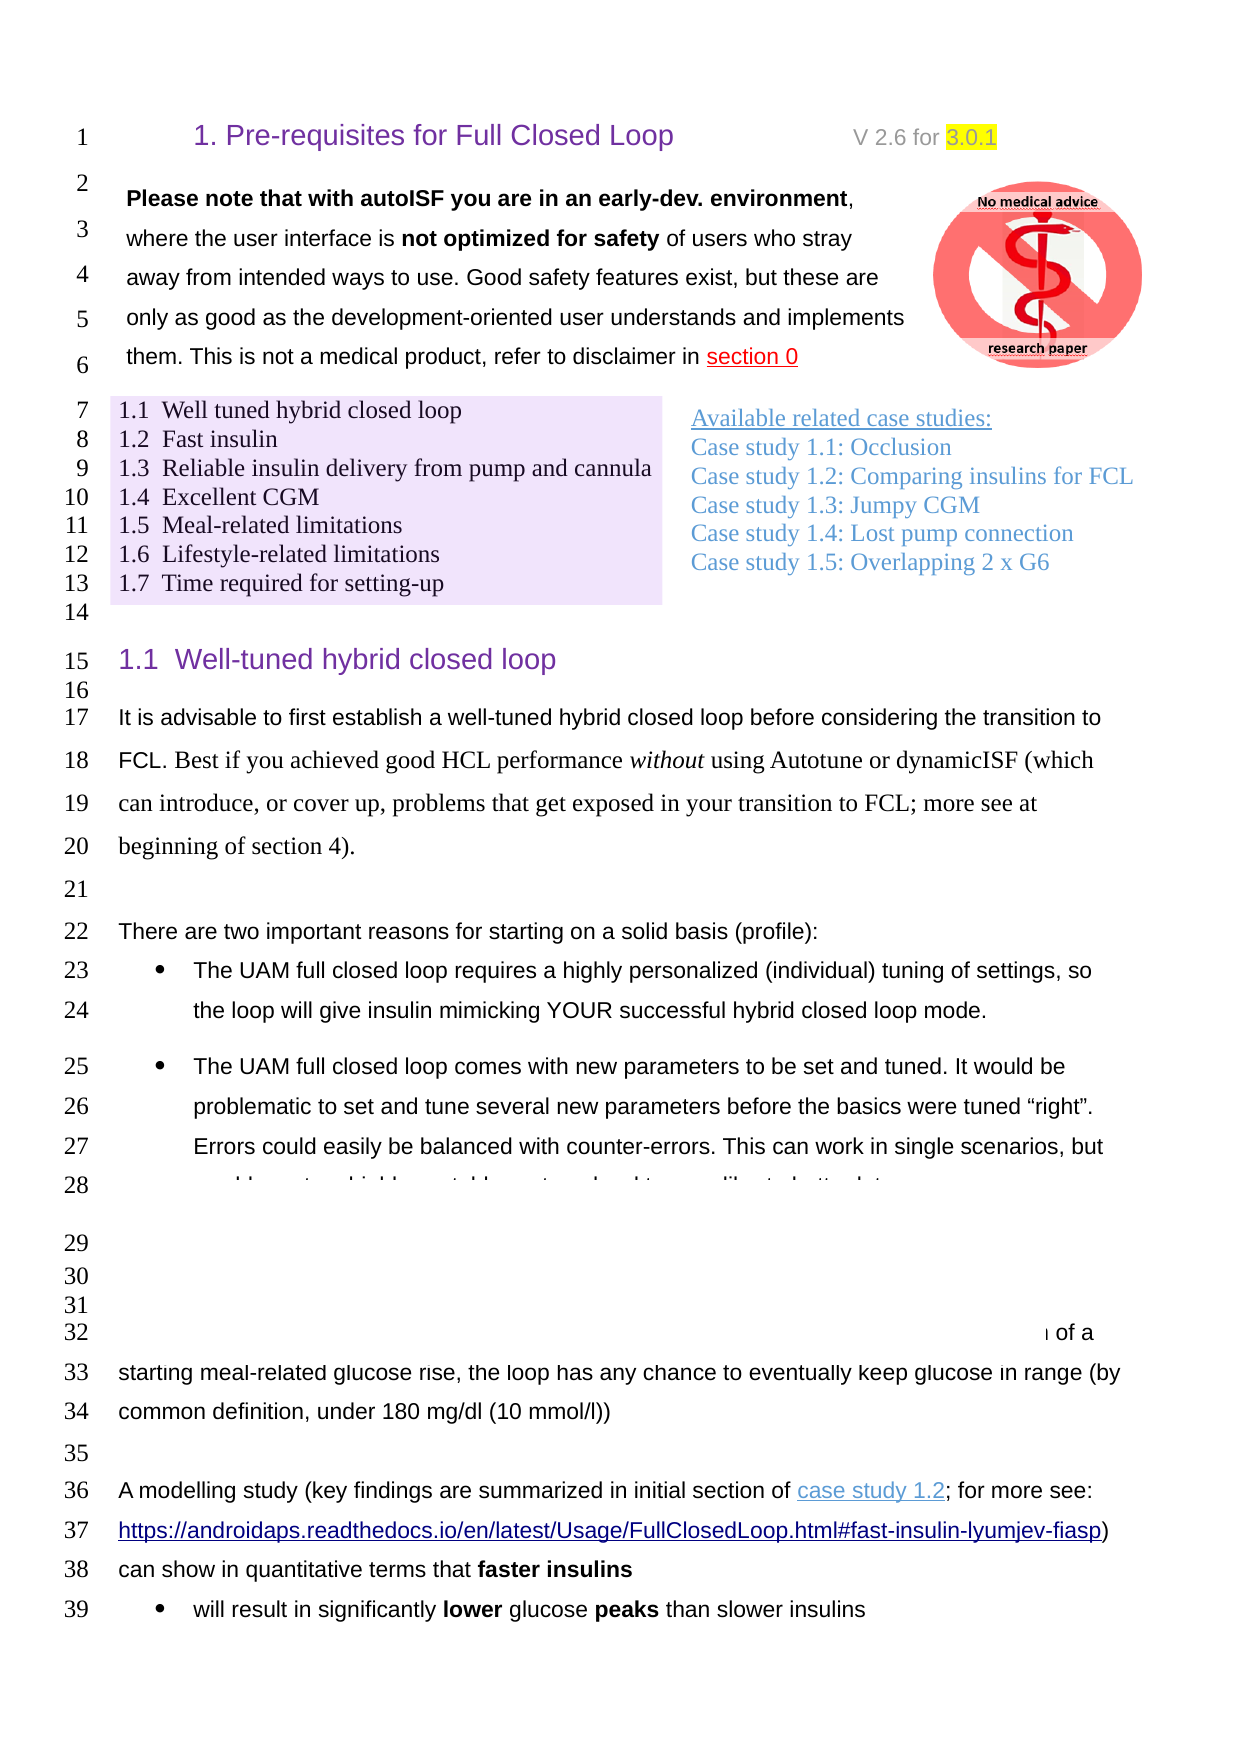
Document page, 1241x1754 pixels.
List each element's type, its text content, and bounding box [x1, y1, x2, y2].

text Case study 1.4: Lost pump connection [691, 518, 1139, 547]
text 1.1 Well tuned hybrid closed loop [118, 395, 1122, 424]
text 1.1 Well-tuned hybrid closed loop [118, 642, 1122, 676]
list The UAM full closed loop requires a highly personalized (individual) tuning of settings, so the loop will give insulin mimicking YOUR successful hybrid closed loop mode. [156, 957, 1122, 1023]
text There are two important reasons for starting on a solid basis (profile): [118, 918, 1122, 944]
list 1. Pre-requisites for Full Closed Loop V 2.6 for 3.0.1 [193, 118, 1122, 152]
list 1. Pre-requisites for Full Closed Loop V 2.6 for 3.0.1 [83, 1180, 1046, 1365]
list 1. Pre-requisites for Full Closed Loop V 2.6 for 3.0.1 [914, 168, 1163, 380]
text If the user does not bolus for meals, clearly a very fast insulin is needed so, upon realization of a starting meal-related glucose rise, the loop has any chance to eventually keep glucose in range (by common definition, under 180 mg/dl (10 mmol/l)) [118, 1319, 1122, 1425]
text Case study 1.5: Overlapping 2 x G6 [691, 547, 1139, 576]
text Case study 1.1: Occlusion [691, 432, 1139, 461]
text Case study 1.2: Comparing insulins for FCL [691, 461, 1139, 490]
text Case study 1.3: Jumpy CGM [691, 490, 1139, 518]
text 1.4 Excellent CGM [663, 482, 676, 510]
list will result in significantly lower glucose peaks than slower insulins [156, 1596, 1122, 1623]
text 1.2 Fast insulin (Lyumjev, Fiasp, Apidra?) [1046, 1257, 1122, 1291]
text Please note that with autoISF you are in an early-dev. environment, where the user interface is not optimized for safety of users who stray away from intended ways to use. Good safety features exist, but these are only as good as the development-oriented user understands and implements them. This is not a medical product, refer to disclaimer in section 0 [126, 185, 911, 370]
text Available related case studies: [691, 403, 1139, 432]
text 1.2 Fast insulin [663, 424, 676, 453]
text 1.7 Time required for setting-up [663, 568, 1122, 597]
text It is advisable to first establish a well-tuned hybrid closed loop before considering the transition to FCL. Best if you achieved good HCL performance without using Autotune or dynamicISF (which can introduce, or cover up, problems that get exposed in your transition to FCL; more see at beginning of section 4). [118, 704, 1122, 860]
text A modelling study (key findings are summarized in initial section of case study 1.2; for more see: https://androidaps.readthedocs.io/en/latest/Usage/FullClosedLoop.html#fast-insulin-lyumjev-fiasp) can show in quantitative terms that faster insulins [118, 1477, 1122, 1583]
list The UAM full closed loop comes with new parameters to be set and tuned. It would be problematic to set and tune several new parameters before the basics were tuned “right”. Errors could easily be balanced with counter-errors. This can work in single scenarios, but would create a highly unstable system, hard to re-calibrate better later. [156, 1053, 1122, 1198]
